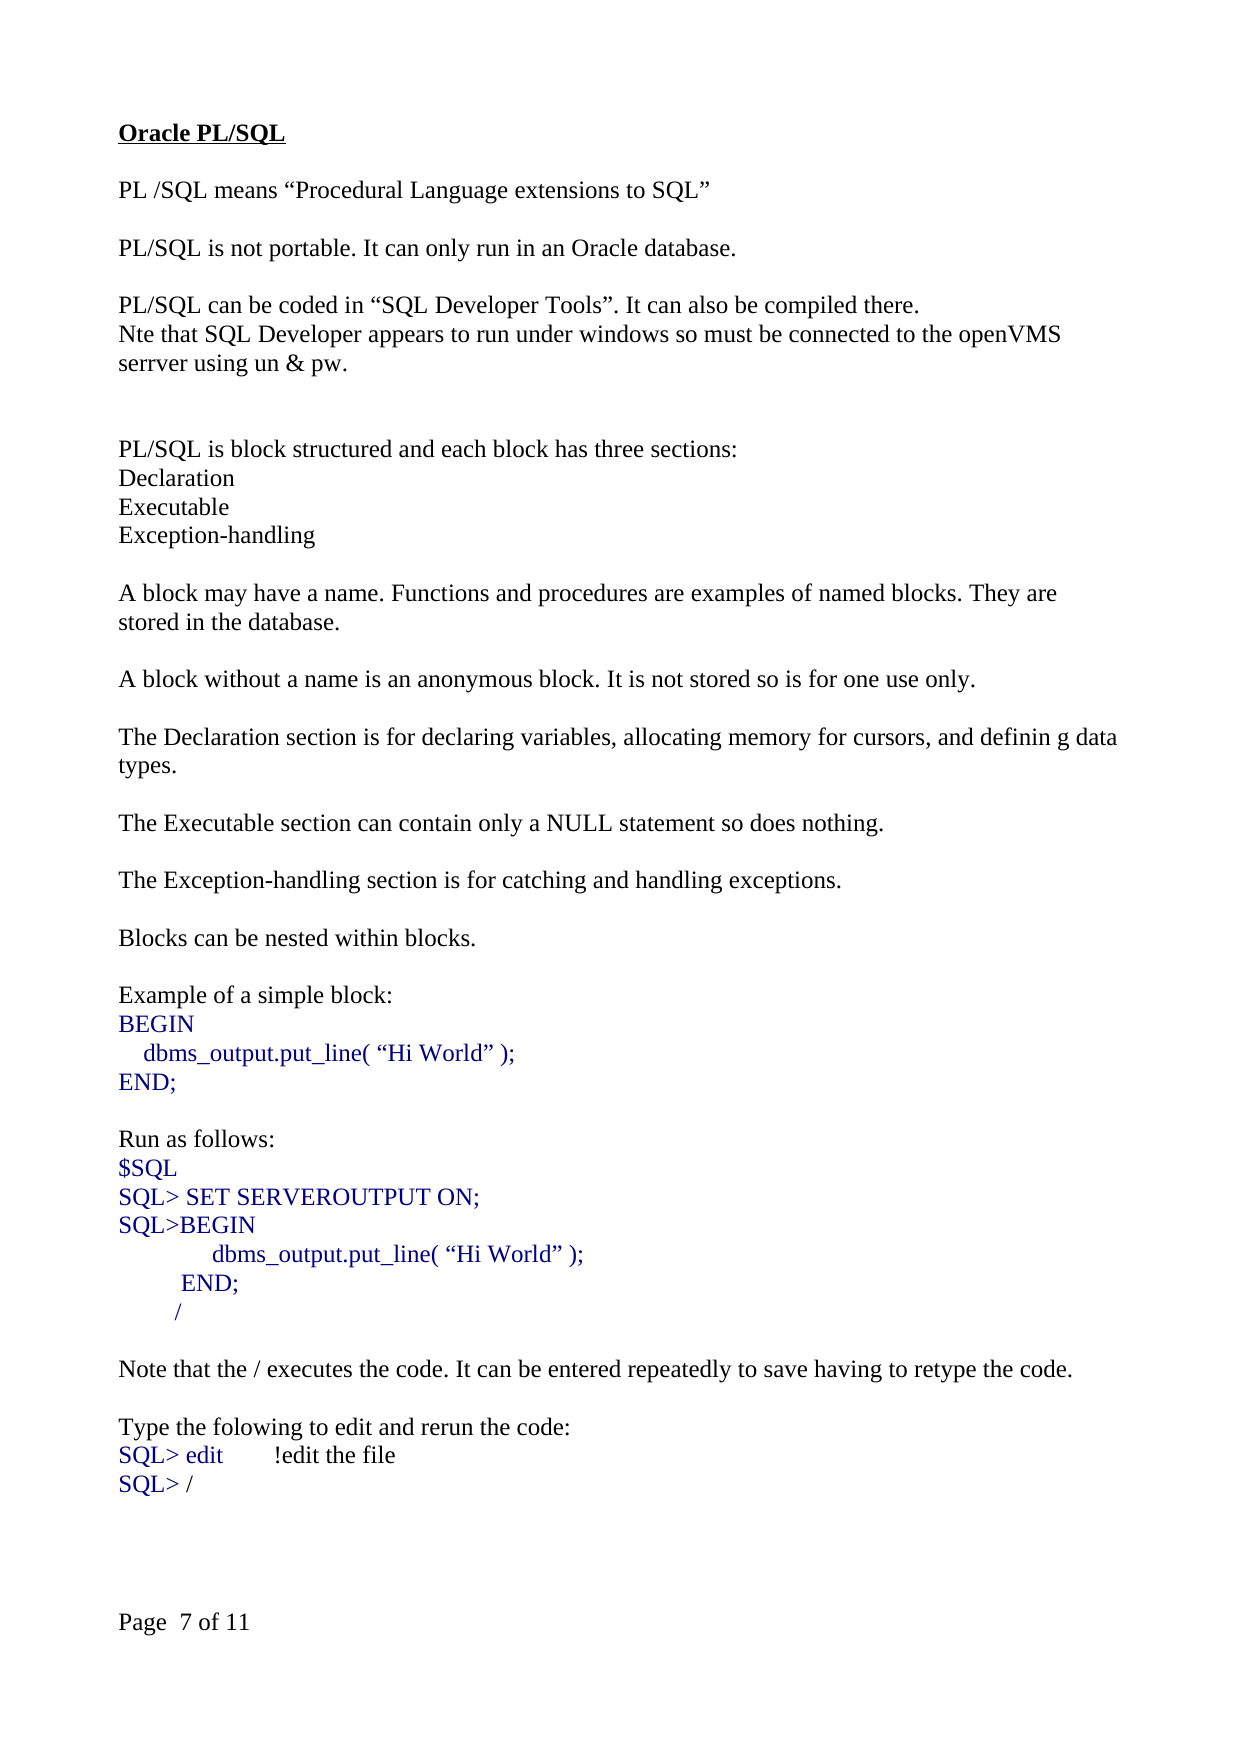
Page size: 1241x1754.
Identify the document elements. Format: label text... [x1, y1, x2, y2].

text SQL> / [118, 1469, 1122, 1498]
text PL /SQL means “Procedural Language extensions to SQL” [118, 176, 1122, 204]
text / [118, 1297, 1122, 1326]
text Note that the / executes the code. It can be entered repeatedly to save having to retype the code. [118, 1354, 1122, 1383]
text $SQL [118, 1153, 1122, 1182]
text Exception-handling [118, 521, 1122, 549]
text dbms_output.put_line( “Hi World” ); [118, 1038, 1122, 1067]
text SQL> SET SERVEROUTPUT ON; [118, 1182, 1122, 1211]
text PL/SQL can be coded in “SQL Developer Tools”. It can also be compiled there. [118, 291, 1122, 319]
text PL/SQL is block structured and each block has three sections: [118, 434, 1122, 463]
text END; [118, 1067, 1122, 1096]
text dbms_output.put_line( “Hi World” ); [118, 1239, 1122, 1268]
text SQL>BEGIN [118, 1211, 1122, 1239]
text Nte that SQL Developer appears to run under windows so must be connected to the openVMS serrver using un & pw. [118, 319, 1122, 377]
text A block may have a name. Functions and procedures are examples of named blocks. They are stored in the database. [118, 578, 1122, 636]
text Executable [118, 492, 1122, 521]
text A block without a name is an anonymous block. It is not stored so is for one use only. [118, 664, 1122, 693]
text Declaration [118, 463, 1122, 492]
text BEGIN [118, 1009, 1122, 1038]
text Run as follows: [118, 1124, 1122, 1153]
text Type the folowing to edit and rerun the code: [118, 1412, 1122, 1441]
text PL/SQL is not portable. It can only run in an Oracle database. [118, 233, 1122, 262]
text Example of a simple block: [118, 981, 1122, 1009]
text The Declaration section is for declaring variables, allocating memory for cursors, and definin g data types. [118, 722, 1122, 779]
text END; [118, 1268, 1122, 1297]
text The Exception-handling section is for catching and handling exceptions. [118, 866, 1122, 894]
text The Executable section can contain only a NULL statement so does nothing. [118, 808, 1122, 837]
text Oracle PL/SQL [118, 118, 1122, 147]
text Blocks can be nested within blocks. [118, 923, 1122, 952]
text SQL> edit !edit the file [118, 1441, 1122, 1469]
